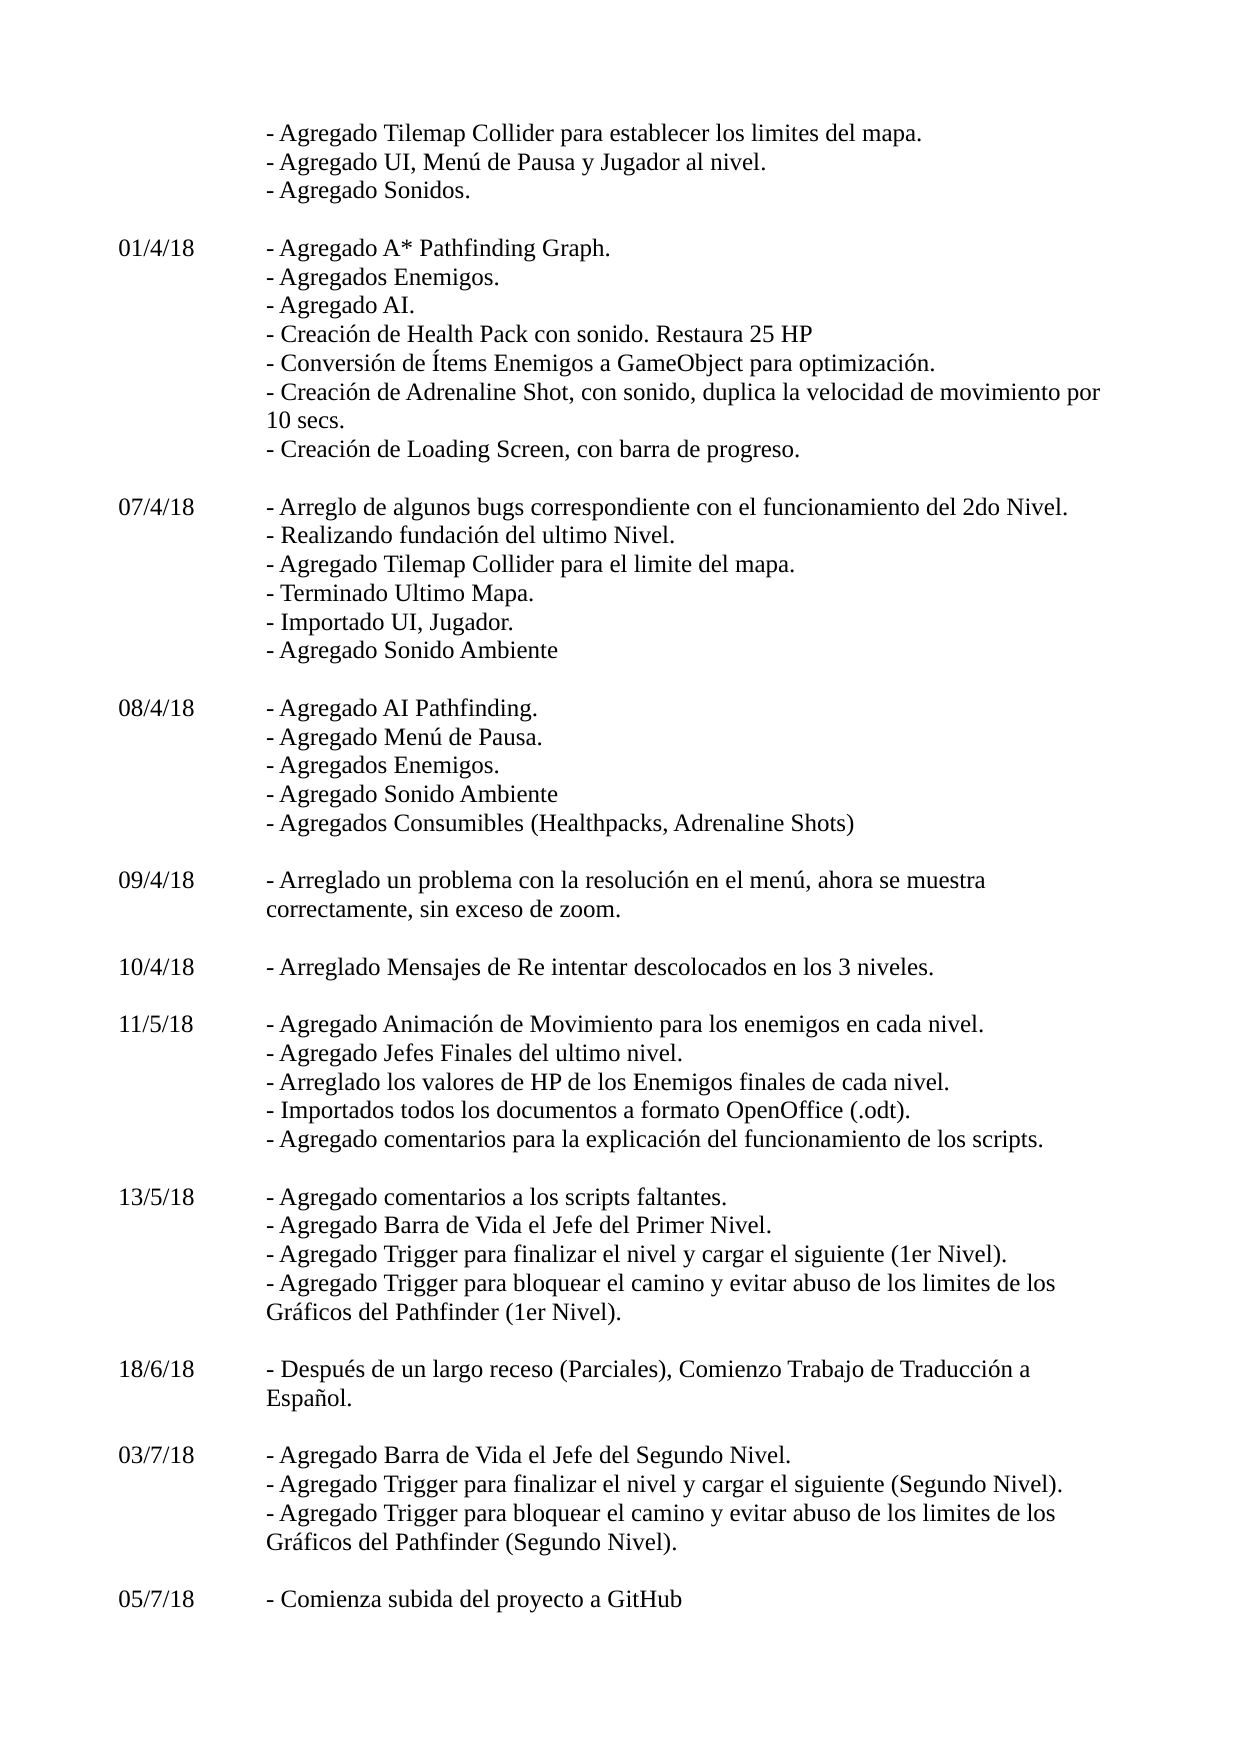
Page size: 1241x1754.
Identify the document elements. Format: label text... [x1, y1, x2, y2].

text - Importado UI, Jugador. [118, 607, 1122, 636]
text - Agregado Trigger para bloquear el camino y evitar abuso de los limites de los Gráficos del Pathfinder (1er Nivel). [118, 1268, 1122, 1326]
text - Importados todos los documentos a formato OpenOffice (.odt). [118, 1096, 1122, 1124]
text - Agregado Tilemap Collider para el limite del mapa. [118, 549, 1122, 578]
text - Conversión de Ítems Enemigos a GameObject para optimización. [118, 348, 1122, 377]
text - Agregado Trigger para bloquear el camino y evitar abuso de los limites de los Gráficos del Pathfinder (Segundo Nivel). [118, 1498, 1122, 1556]
text 07/4/18 - Arreglo de algunos bugs correspondiente con el funcionamiento del 2do Nivel. [118, 492, 1122, 521]
text - Creación de Adrenaline Shot, con sonido, duplica la velocidad de movimiento por 10 secs. [118, 377, 1122, 434]
text 03/7/18 - Agregado Barra de Vida el Jefe del Segundo Nivel. [118, 1441, 1122, 1469]
text - Agregado AI. [118, 291, 1122, 319]
text 11/5/18 - Agregado Animación de Movimiento para los enemigos en cada nivel. [118, 1009, 1122, 1038]
text - Agregado Sonido Ambiente [118, 779, 1122, 808]
text - Creación de Health Pack con sonido. Restaura 25 HP [118, 319, 1122, 348]
text 10/4/18 - Arreglado Mensajes de Re intentar descolocados en los 3 niveles. [118, 952, 1122, 981]
text 18/6/18 - Después de un largo receso (Parciales), Comienzo Trabajo de Traducción a Español. [118, 1354, 1122, 1412]
text 09/4/18 - Arreglado un problema con la resolución en el menú, ahora se muestra correctamente, sin exceso de zoom. [118, 866, 1122, 923]
text 05/7/18 - Comienza subida del proyecto a GitHub [118, 1584, 1122, 1613]
text - Arreglado los valores de HP de los Enemigos finales de cada nivel. [118, 1067, 1122, 1096]
text - Agregado Trigger para finalizar el nivel y cargar el siguiente (Segundo Nivel). [118, 1469, 1122, 1498]
text - Agregado Sonido Ambiente [118, 636, 1122, 664]
text - Agregado Trigger para finalizar el nivel y cargar el siguiente (1er Nivel). [118, 1239, 1122, 1268]
text - Agregado UI, Menú de Pausa y Jugador al nivel. [118, 147, 1122, 176]
text - Agregados Enemigos. [118, 262, 1122, 291]
text - Agregado Menú de Pausa. [118, 722, 1122, 751]
text - Creación de Loading Screen, con barra de progreso. [118, 434, 1122, 463]
text 01/4/18 - Agregado A* Pathfinding Graph. [118, 233, 1122, 262]
text - Agregado comentarios para la explicación del funcionamiento de los scripts. [118, 1124, 1122, 1153]
text 13/5/18 - Agregado comentarios a los scripts faltantes. [118, 1182, 1122, 1211]
text - Agregado Jefes Finales del ultimo nivel. [118, 1038, 1122, 1067]
text - Terminado Ultimo Mapa. [118, 578, 1122, 607]
text - Agregado Tilemap Collider para establecer los limites del mapa. [118, 118, 1122, 147]
text - Agregado Barra de Vida el Jefe del Primer Nivel. [118, 1211, 1122, 1239]
text - Realizando fundación del ultimo Nivel. [118, 521, 1122, 549]
text 08/4/18 - Agregado AI Pathfinding. [118, 693, 1122, 722]
text - Agregados Consumibles (Healthpacks, Adrenaline Shots) [118, 808, 1122, 837]
text - Agregados Enemigos. [118, 751, 1122, 779]
text - Agregado Sonidos. [118, 176, 1122, 204]
